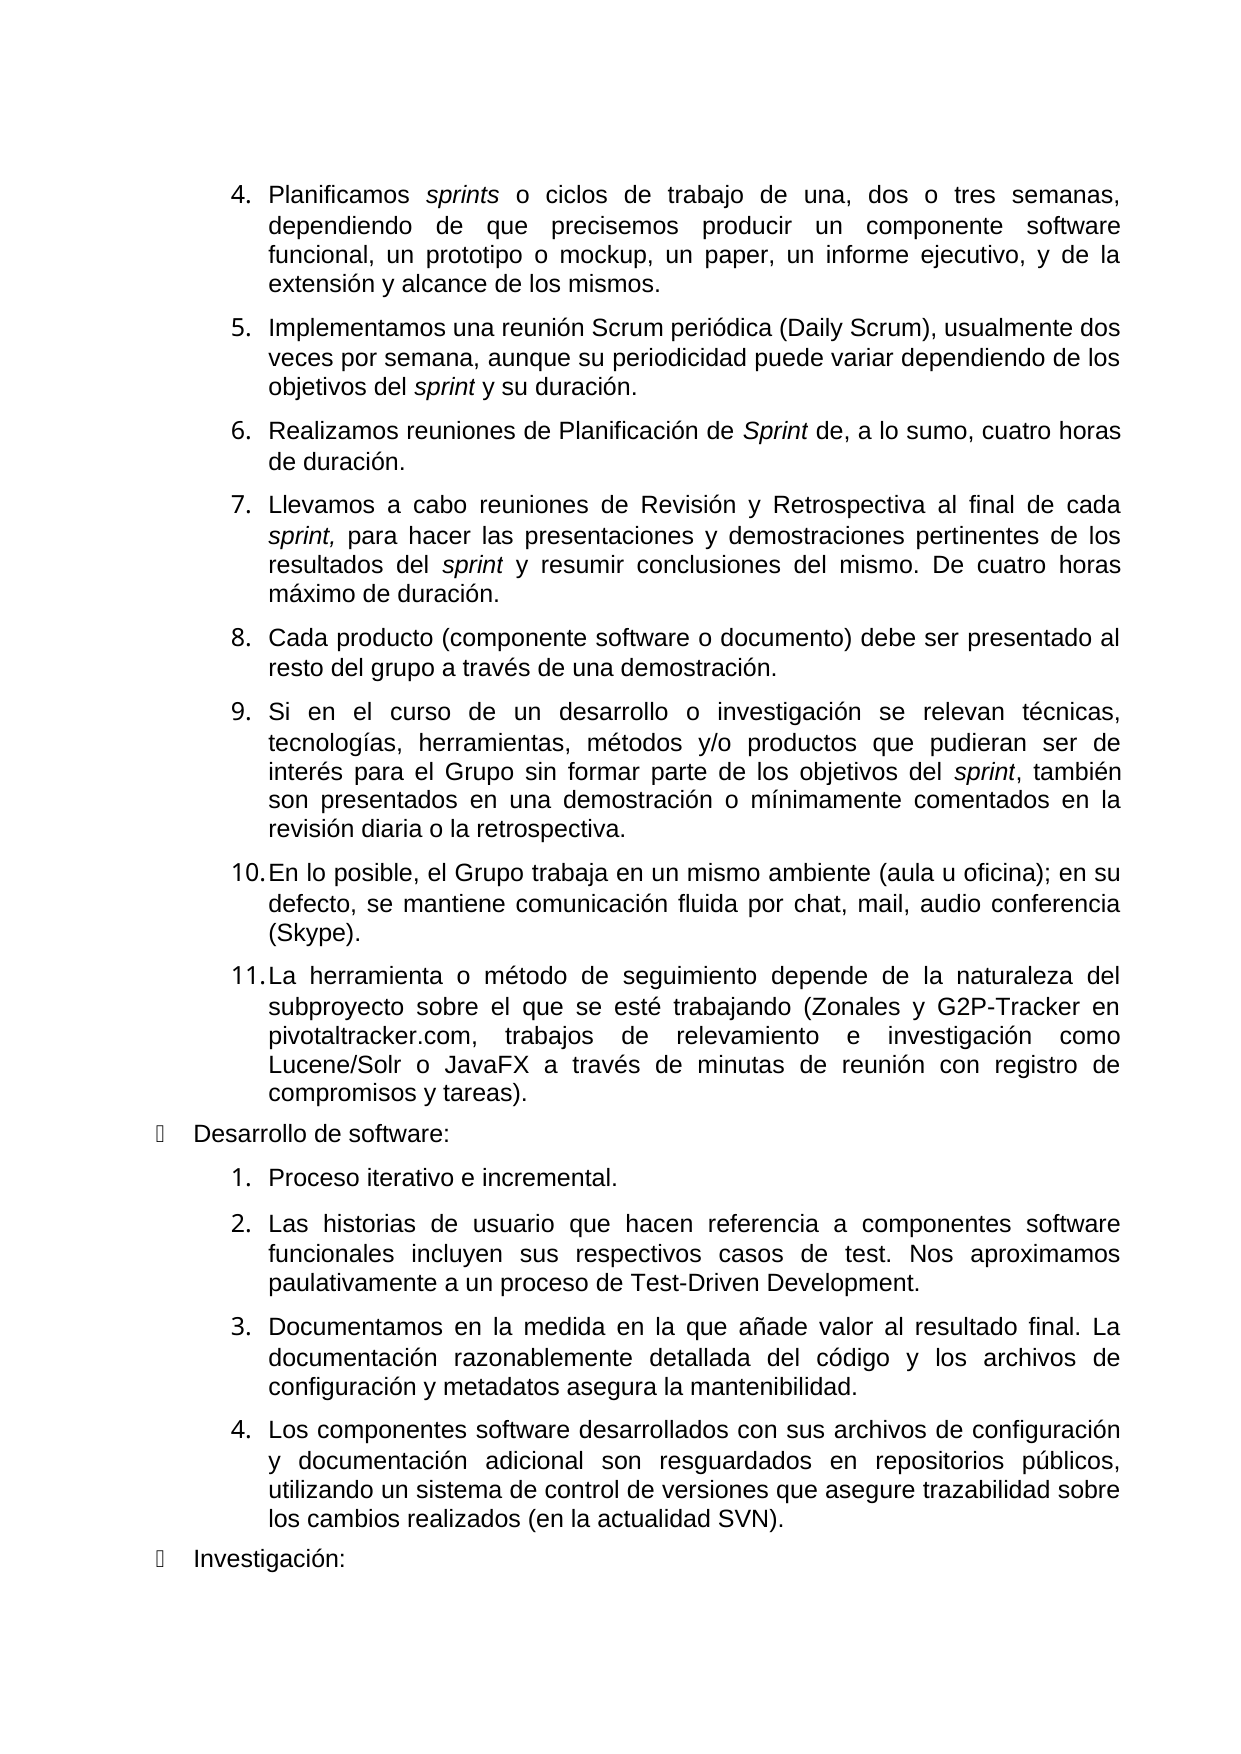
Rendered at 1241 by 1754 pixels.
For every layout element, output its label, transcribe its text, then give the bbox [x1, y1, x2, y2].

list Proceso iterativo e incremental. [231, 1159, 1122, 1193]
list En lo posible, el Grupo trabaja en un mismo ambiente (aula u oficina); en su defecto, se mantiene comunicación fluida por chat, mail, audio conferencia (Skype). [231, 887, 1122, 946]
list La herramienta o método de seguimiento depende de la naturaleza del subproyecto sobre el que se esté trabajando (Zonales y G2P-Tracker en pivotaltracker.com, trabajos de relevamiento e investigación como Lucene/Solr o JavaFX a través de minutas de reunión con registro de compromisos y tareas). [535, 1078, 1122, 1107]
list Cada producto (componente software o documento) debe ser presentado al resto del grupo a través de una demostración. [231, 651, 1122, 682]
list Si en el curso de un desarrollo o investigación se relevan técnicas, tecnologías, herramientas, métodos y/o productos que pudieran ser de interés para el Grupo sin formar parte de los objetivos del sprint, también son presentados en una demostración o mínimamente comentados en la revisión diaria o la retrospectiva. [634, 814, 1122, 843]
list La herramienta o método de seguimiento depende de la naturaleza del subproyecto sobre el que se esté trabajando (Zonales y G2P-Tracker en pivotaltracker.com, trabajos de relevamiento e investigación como Lucene/Solr o JavaFX a través de minutas de reunión con registro de compromisos y tareas). [231, 990, 1122, 1107]
list Desarrollo de software: [457, 1119, 1122, 1148]
list Llevamos a cabo reuniones de Revisión y Retrospectiva al final de cada sprint, para hacer las presentaciones y demostraciones pertinentes de los resultados del sprint y resumir conclusiones del mismo. De cuatro horas máximo de duración. [514, 579, 1122, 607]
list Implementamos una reunión Scrum periódica (Daily Scrum), usualmente dos veces por semana, aunque su periodicidad puede variar dependiendo de los objetivos del sprint y su duración. [645, 372, 1122, 401]
list Las historias de usuario que hacen referencia a componentes software funcionales incluyen sus respectivos casos de test. Nos aproximamos paulativamente a un proceso de Test-Driven Development. [928, 1268, 1122, 1297]
list Investigación: [156, 1544, 193, 1573]
list Realizamos reuniones de Planificación de Sprint de, a lo sumo, cuatro horas de duración. [231, 445, 1122, 475]
list Documentamos en la medida en la que añade valor al resultado final. La documentación razonablemente detallada del código y los archivos de configuración y metadatos asegura la mantenibilidad. [866, 1371, 1122, 1400]
list Implementamos una reunión Scrum periódica (Daily Scrum), usualmente dos veces por semana, aunque su periodicidad puede variar dependiendo de los objetivos del sprint y su duración. [231, 341, 1122, 401]
list Las historias de usuario que hacen referencia a componentes software funcionales incluyen sus respectivos casos de test. Nos aproximamos paulativamente a un proceso de Test-Driven Development. [231, 1237, 1122, 1297]
list Los componentes software desarrollados con sus archivos de configuración y documentación adicional son resguardados en repositorios públicos, utilizando un sistema de control de versiones que asegure trazabilidad sobre los cambios realizados (en la actualidad SVN). [231, 1444, 1122, 1532]
list Llevamos a cabo reuniones de Revisión y Retrospectiva al final de cada sprint, para hacer las presentaciones y demostraciones pertinentes de los resultados del sprint y resumir conclusiones del mismo. De cuatro horas máximo de duración. [231, 519, 1122, 607]
list Investigación: [353, 1544, 1122, 1573]
list Si en el curso de un desarrollo o investigación se relevan técnicas, tecnologías, herramientas, métodos y/o productos que pudieran ser de interés para el Grupo sin formar parte de los objetivos del sprint, también son presentados en una demostración o mínimamente comentados en la revisión diaria o la retrospectiva. [231, 726, 1122, 843]
list Desarrollo de software: [156, 1119, 193, 1148]
list Documentamos en la medida en la que añade valor al resultado final. La documentación razonablemente detallada del código y los archivos de configuración y metadatos asegura la mantenibilidad. [231, 1341, 1122, 1400]
list Planificamos sprints o ciclos de trabajo de una, dos o tres semanas, dependiendo de que precisemos producir un componente software funcional, un prototipo o mockup, un paper, un informe ejecutivo, y de la extensión y alcance de los mismos. [231, 177, 1122, 297]
list Cada producto (componente software o documento) debe ser presentado al resto del grupo a través de una demostración. [268, 619, 1122, 623]
